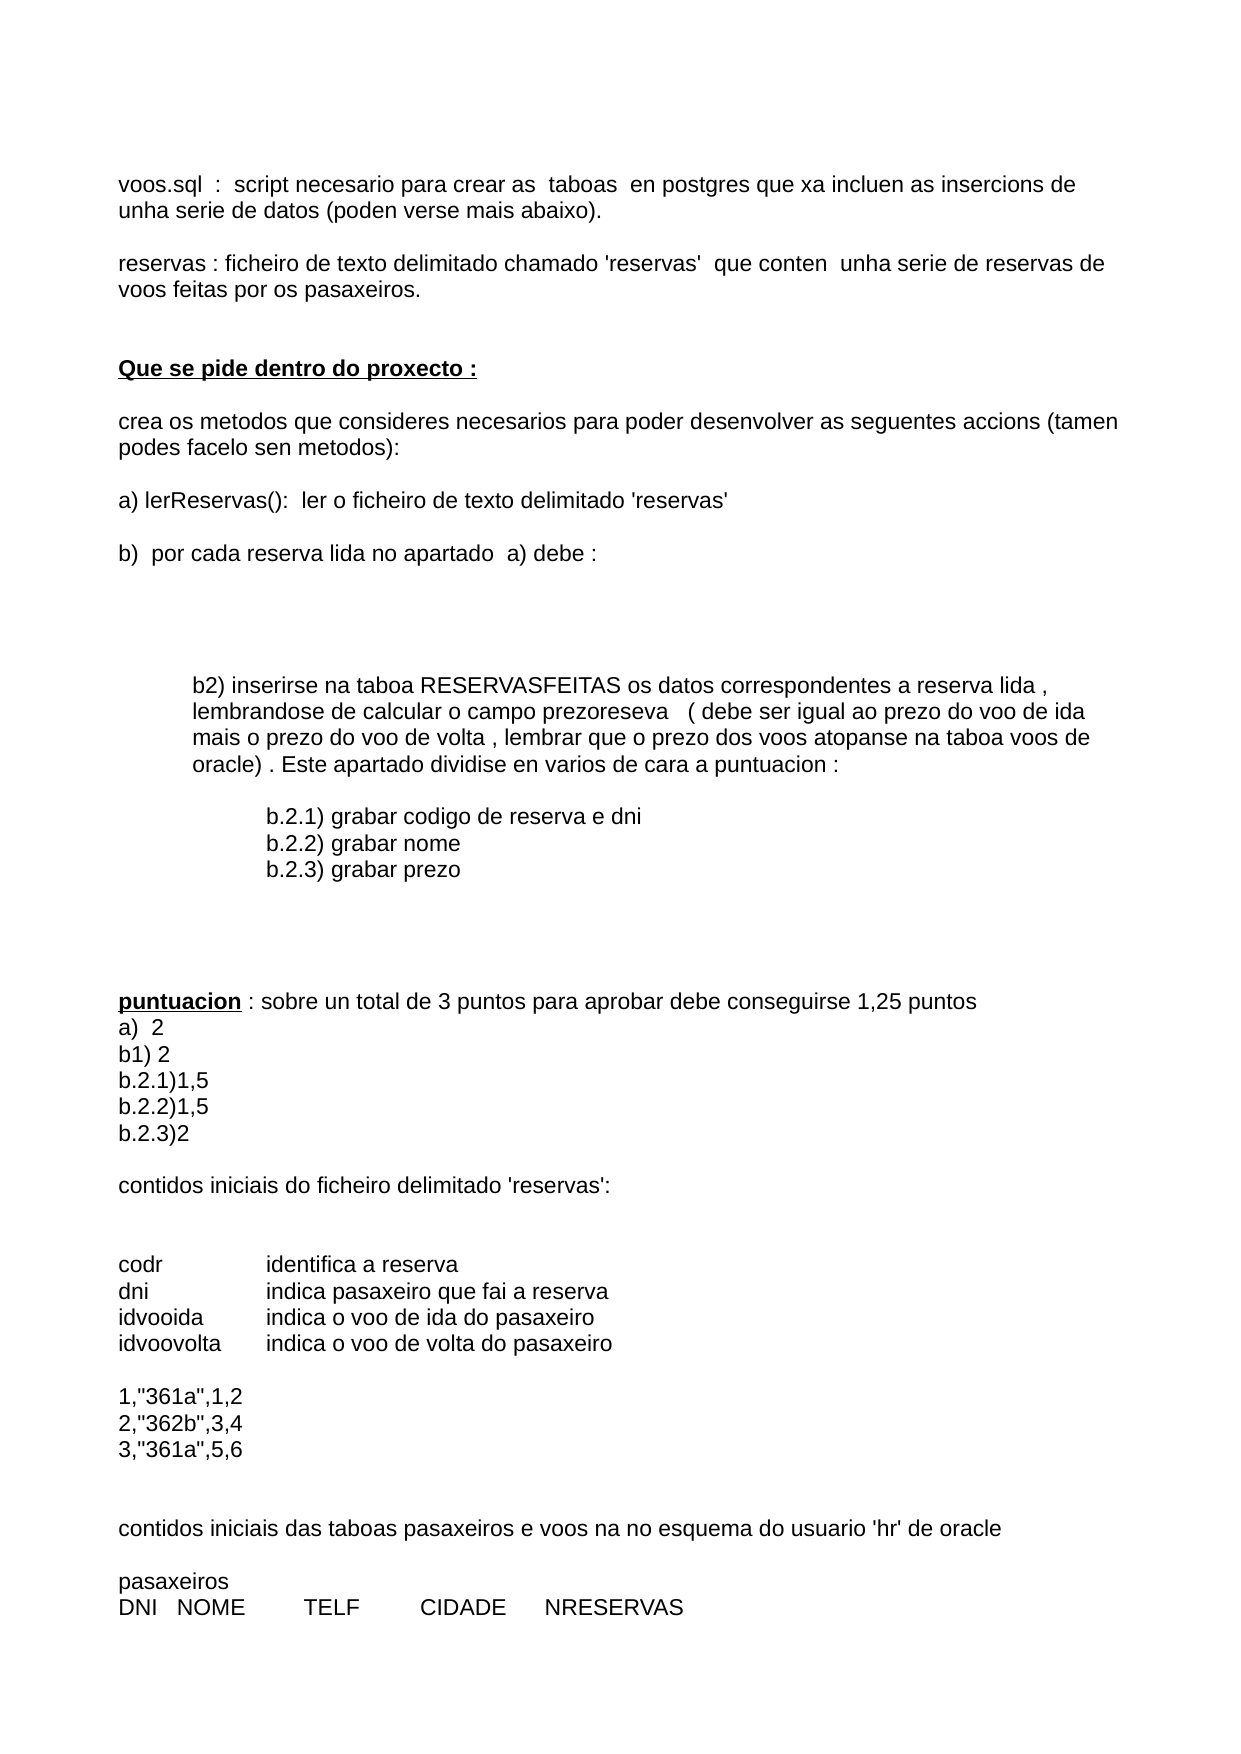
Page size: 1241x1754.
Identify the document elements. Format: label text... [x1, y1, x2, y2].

text b) por cada reserva lida no apartado a) debe : [118, 540, 1122, 566]
text b.2.2) grabar nome [192, 830, 1122, 856]
text b.2.3)2 [118, 1119, 1122, 1146]
text 3,"361a",5,6 [118, 1436, 1122, 1462]
text b.2.2)1,5 [118, 1093, 1122, 1119]
text voos.sql : script necesario para crear as taboas en postgres que xa incluen as insercions de unha serie de datos (poden verse mais abaixo). [118, 171, 1122, 223]
text puntuacion : sobre un total de 3 puntos para aprobar debe conseguirse 1,25 puntos [118, 988, 1122, 1014]
text b.2.3) grabar prezo [192, 856, 1122, 882]
text codr identifica a reserva [118, 1251, 1122, 1278]
text a) lerReservas(): ler o ficheiro de texto delimitado 'reservas' [118, 487, 1122, 513]
text a) 2 [118, 1014, 1122, 1041]
text b1) 2 [118, 1041, 1122, 1067]
text contidos iniciais das taboas pasaxeiros e voos na no esquema do usuario 'hr' de oracle [118, 1515, 1122, 1541]
text contidos iniciais do ficheiro delimitado 'reservas': [118, 1172, 1122, 1199]
text dni indica pasaxeiro que fai a reserva [118, 1278, 1122, 1304]
text 1,"361a",1,2 [118, 1383, 1122, 1409]
text b.2.1)1,5 [118, 1067, 1122, 1093]
text crea os metodos que consideres necesarios para poder desenvolver as seguentes accions (tamen podes facelo sen metodos): [118, 408, 1122, 461]
text idvoovolta indica o voo de volta do pasaxeiro [118, 1330, 1122, 1357]
text DNI NOME TELF CIDADE NRESERVAS [118, 1594, 1122, 1620]
text Que se pide dentro do proxecto : [118, 355, 1122, 382]
text pasaxeiros [118, 1568, 1122, 1594]
text idvooida indica o voo de ida do pasaxeiro [118, 1304, 1122, 1330]
text 2,"362b",3,4 [118, 1409, 1122, 1436]
text b2) inserirse na taboa RESERVASFEITAS os datos correspondentes a reserva lida , lembrandose de calcular o campo prezoreseva ( debe ser igual ao prezo do voo de ida mais o prezo do voo de volta , lembrar que o prezo dos voos atopanse na taboa voos de oracle) . Este apartado dividise en varios de cara a puntuacion : [192, 672, 1122, 777]
text reservas : ficheiro de texto delimitado chamado 'reservas' que conten unha serie de reservas de voos feitas por os pasaxeiros. [118, 250, 1122, 303]
text b.2.1) grabar codigo de reserva e dni [192, 803, 1122, 830]
